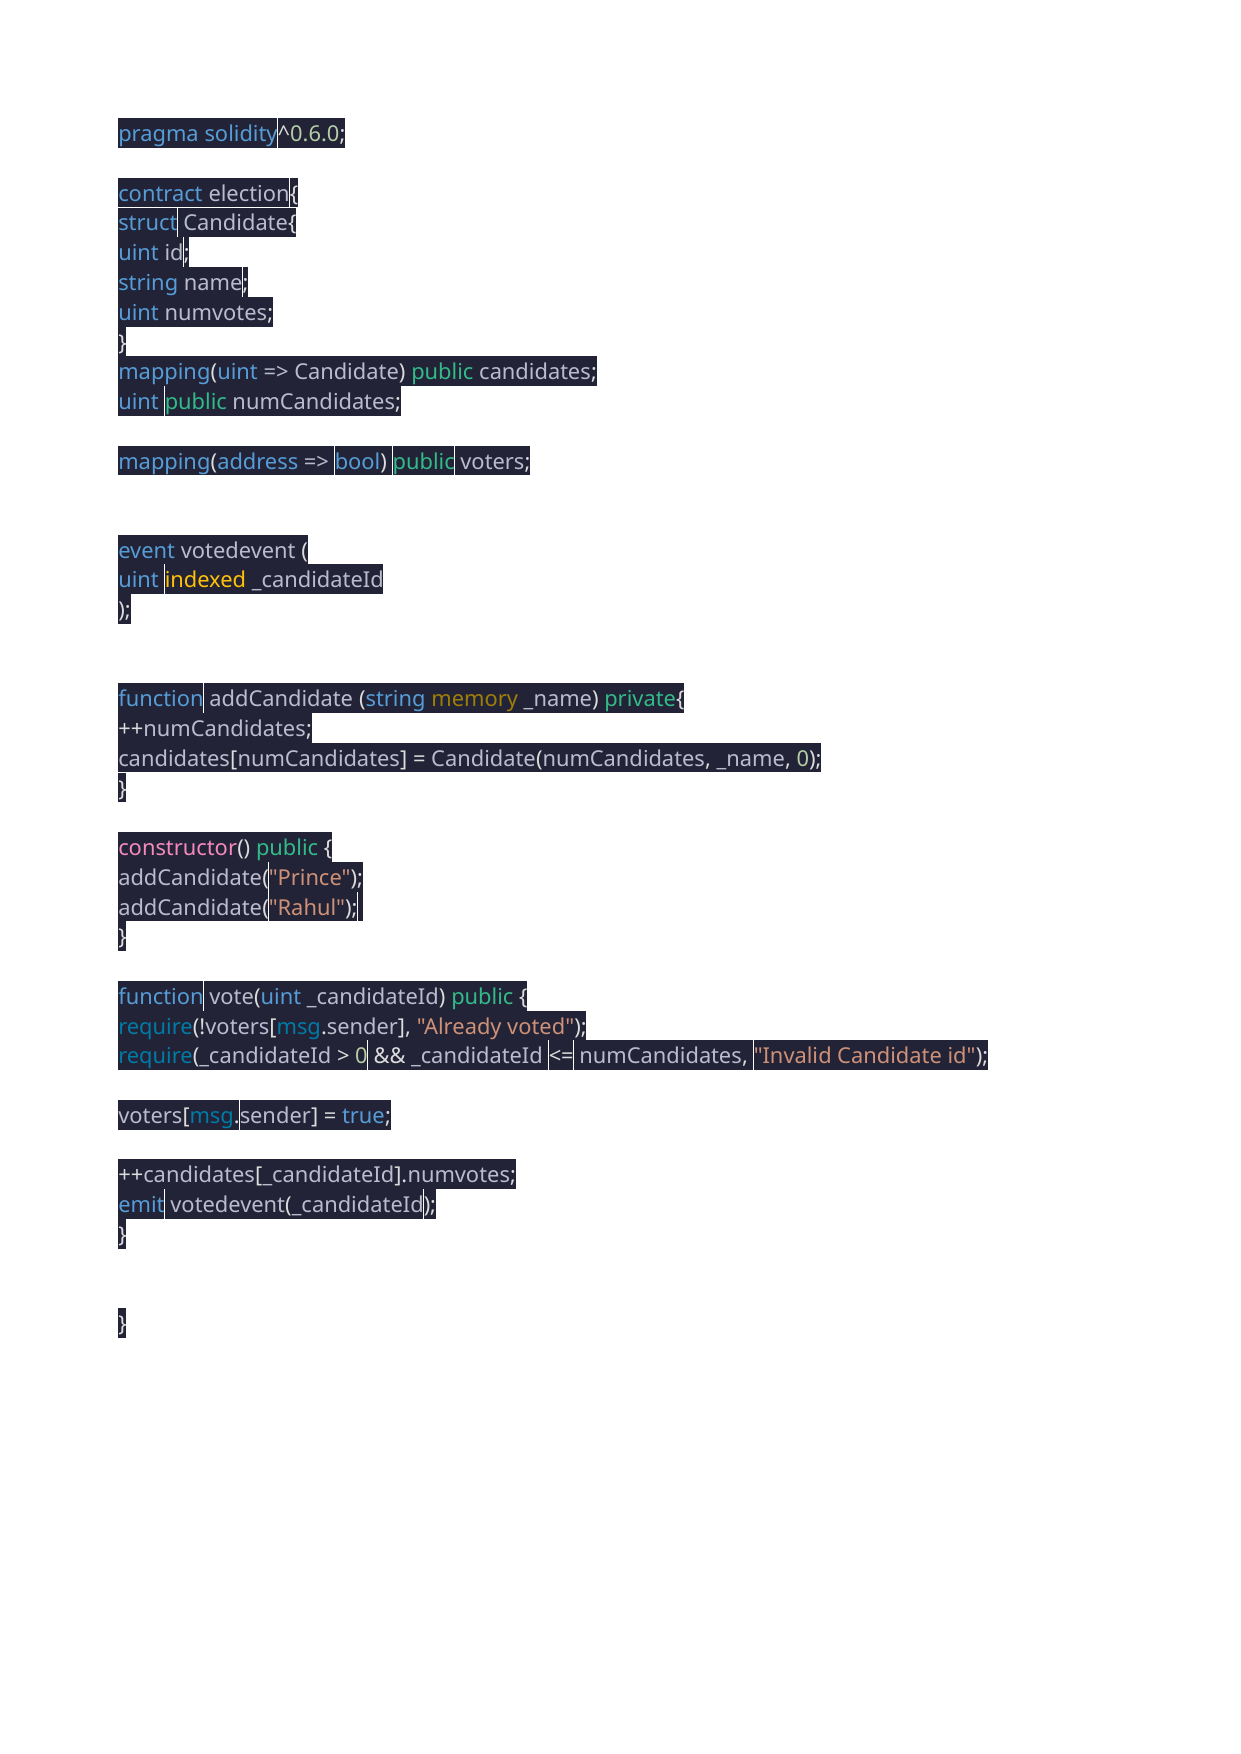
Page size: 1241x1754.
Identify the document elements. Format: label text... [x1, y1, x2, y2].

text function addCandidate (string memory _name) private{ [118, 683, 1122, 713]
text require(_candidateId > 0 && _candidateId <= numCandidates, "Invalid Candidate id"); [118, 1040, 1122, 1070]
text pragma solidity^0.6.0; [118, 118, 1122, 148]
text struct Candidate{ [118, 207, 1122, 237]
text uint id; [118, 237, 1122, 267]
text addCandidate("Prince"); [118, 862, 1122, 892]
text require(!voters[msg.sender], "Already voted"); [118, 1011, 1122, 1040]
text } [118, 772, 1122, 802]
text uint public numCandidates; [118, 386, 1122, 416]
text string name; [118, 267, 1122, 297]
text function vote(uint _candidateId) public { [118, 981, 1122, 1011]
text addCandidate("Rahul"); [118, 892, 1122, 921]
text } [118, 921, 1122, 951]
text } [118, 1219, 1122, 1249]
text emit votedevent(_candidateId); [118, 1189, 1122, 1219]
text contract election{ [118, 178, 1122, 207]
text mapping(address => bool) public voters; [118, 446, 1122, 475]
text uint indexed _candidateId [118, 564, 1122, 594]
text } [118, 1308, 1122, 1338]
text event votedevent ( [118, 534, 1122, 564]
text constructor() public { [118, 832, 1122, 862]
text candidates[numCandidates] = Candidate(numCandidates, _name, 0); [118, 743, 1122, 772]
text ++candidates[_candidateId].numvotes; [118, 1159, 1122, 1189]
text ); [118, 594, 1122, 624]
text ++numCandidates; [118, 713, 1122, 743]
text mapping(uint => Candidate) public candidates; [118, 356, 1122, 386]
text voters[msg.sender] = true; [118, 1100, 1122, 1130]
text } [118, 327, 1122, 356]
text uint numvotes; [118, 297, 1122, 327]
